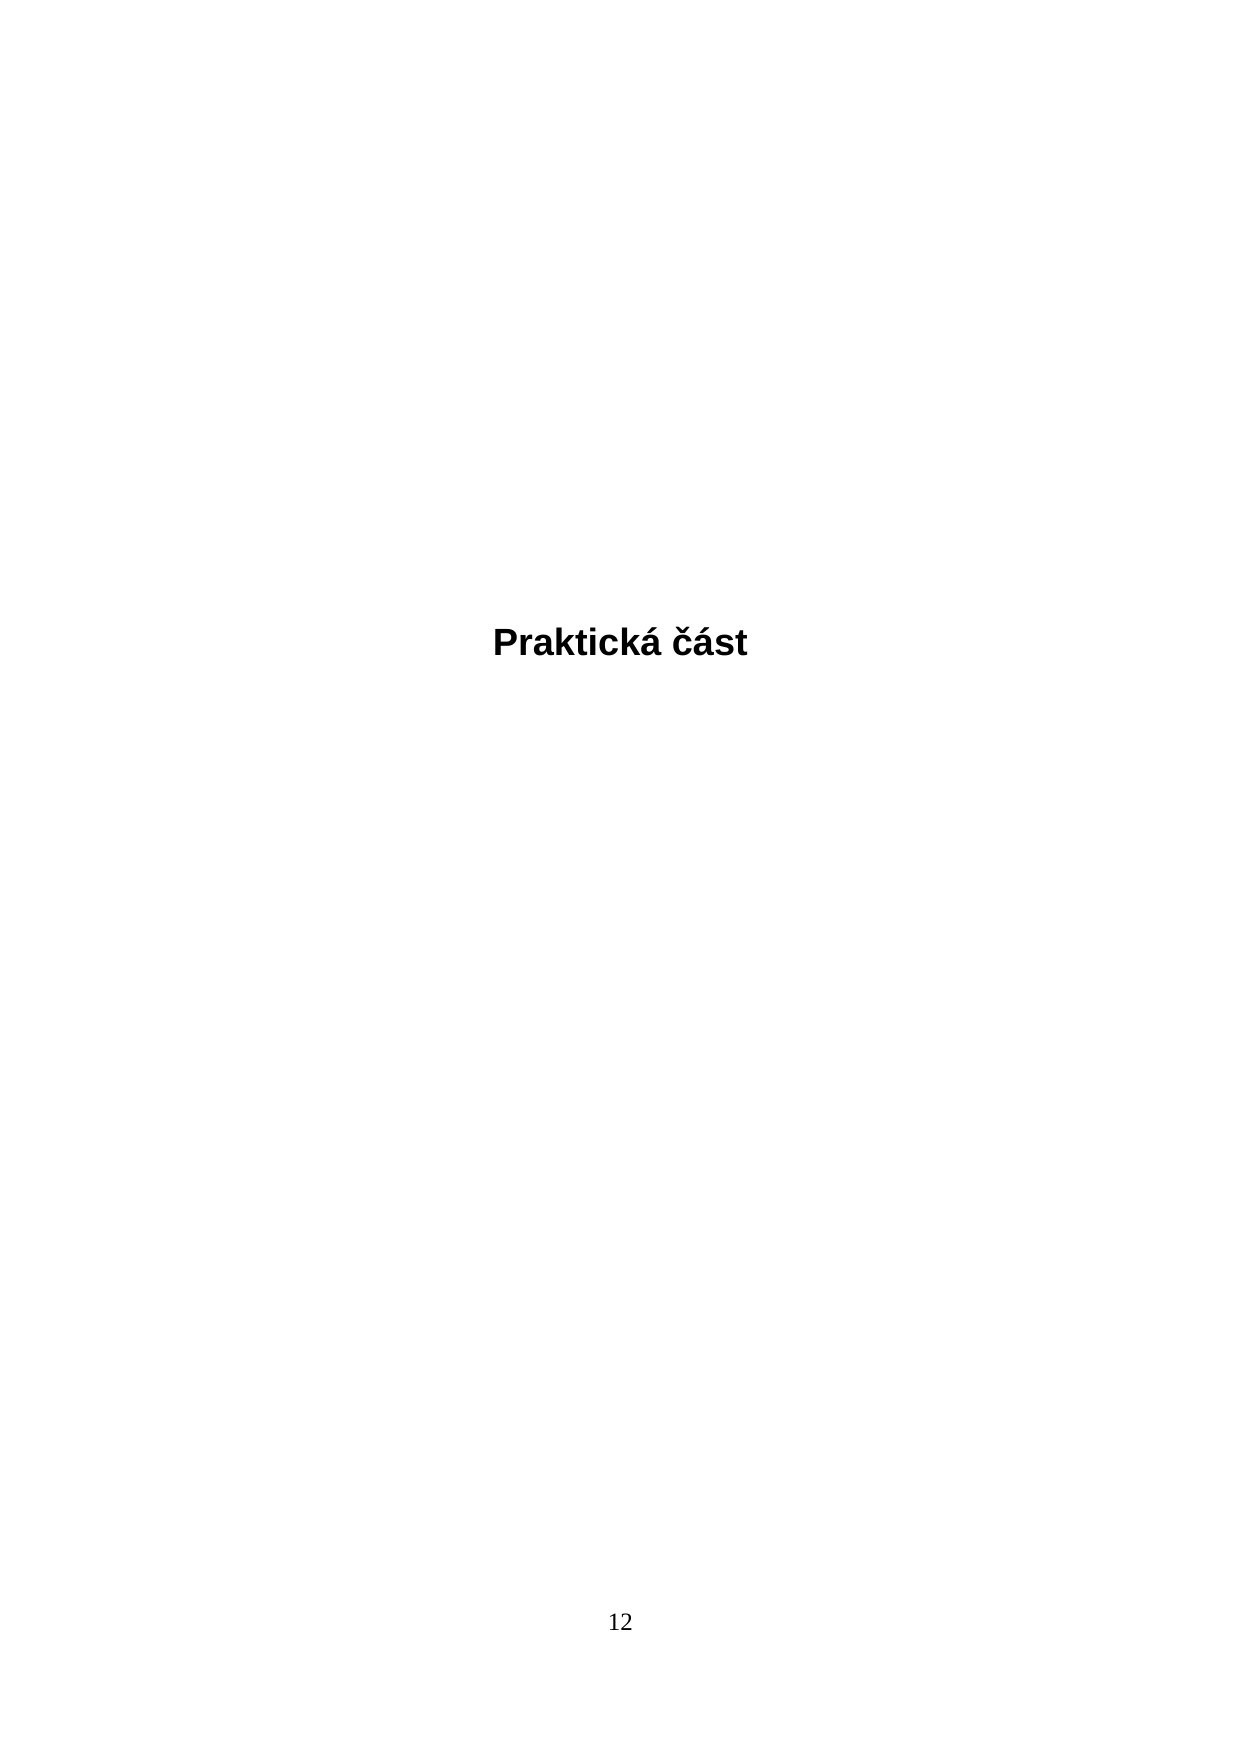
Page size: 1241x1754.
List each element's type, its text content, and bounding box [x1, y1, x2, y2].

subtitle Praktická část [118, 620, 1122, 664]
